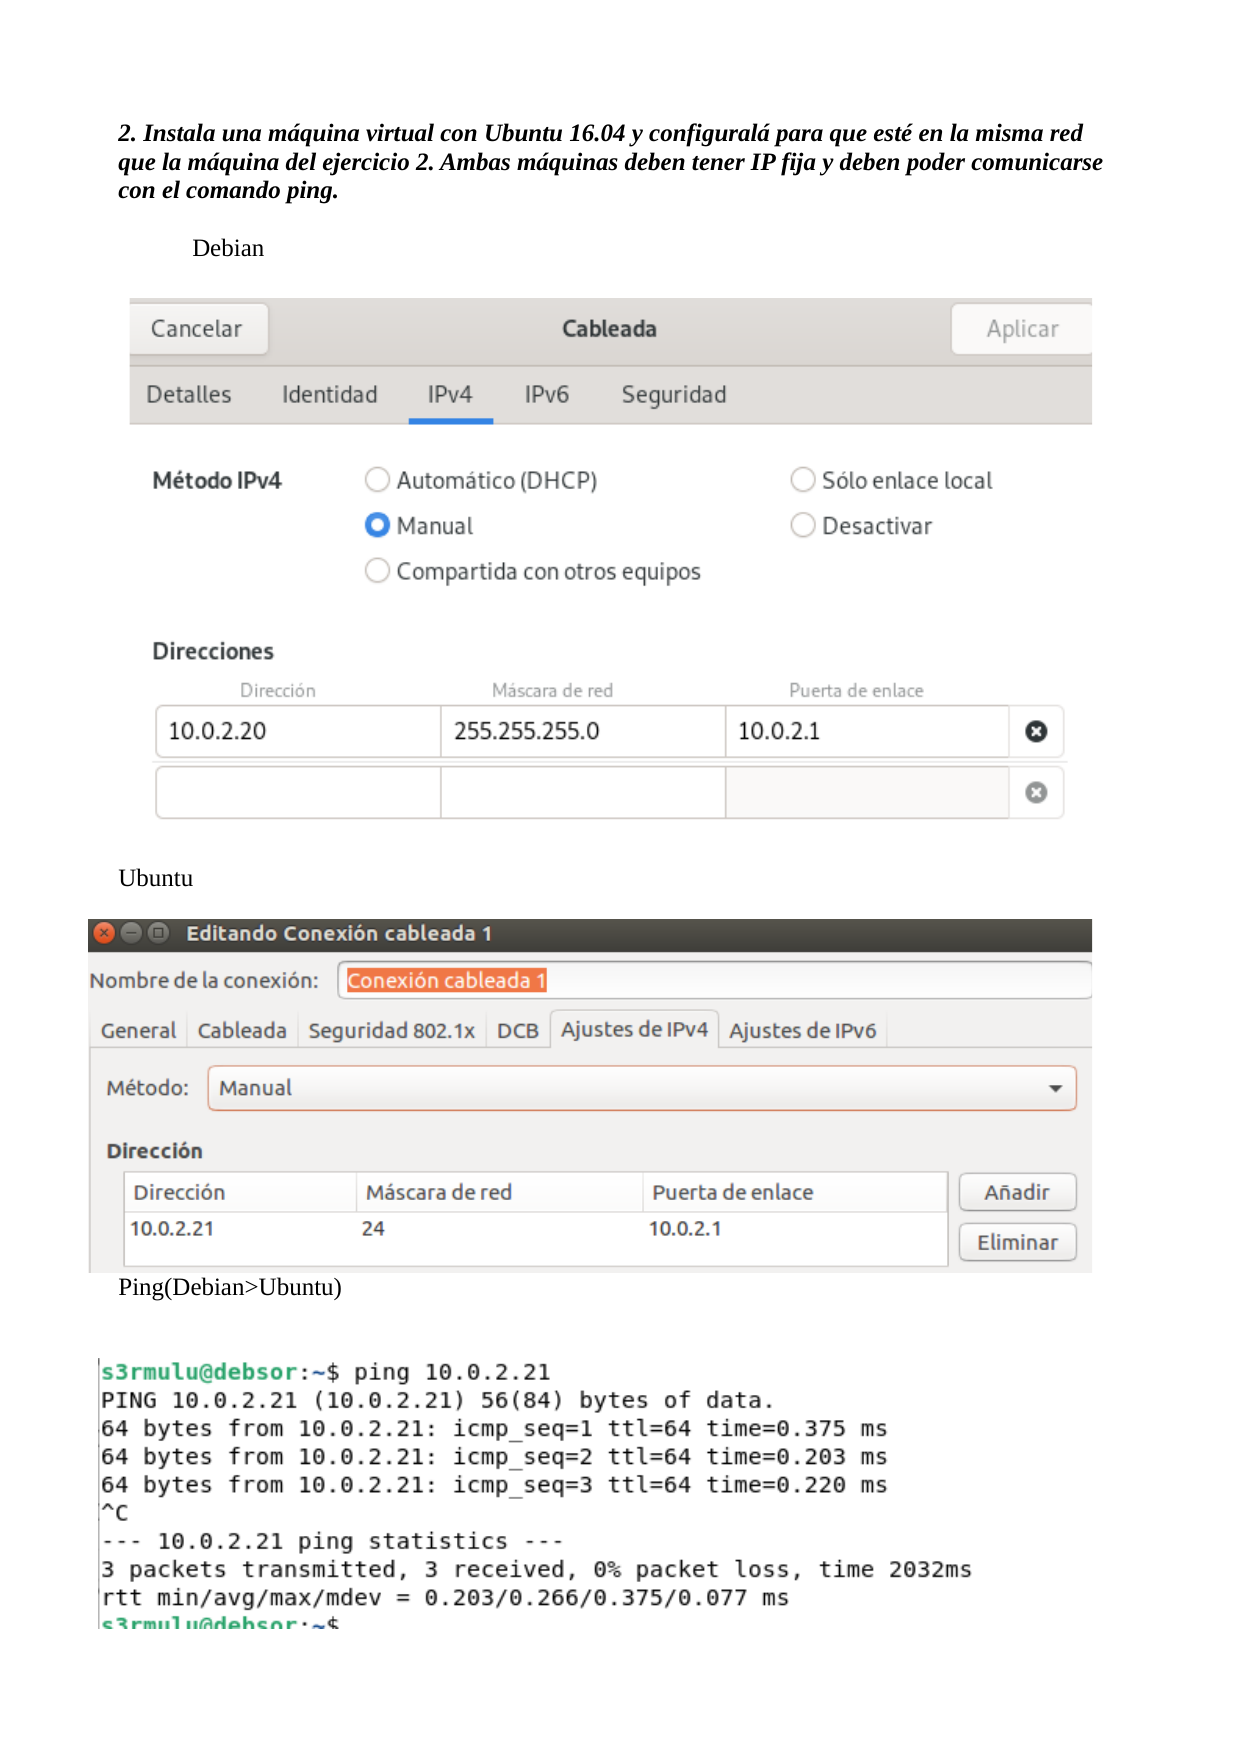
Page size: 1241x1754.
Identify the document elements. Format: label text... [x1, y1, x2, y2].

text Ping(Debian>Ubuntu) [118, 892, 1122, 1301]
picture [88, 919, 1093, 1273]
text Debian [118, 233, 1122, 262]
text Ubuntu [118, 863, 1122, 892]
picture [129, 298, 1093, 835]
text 2. Instala una máquina virtual con Ubuntu 16.04 y configuralá para que esté en la misma red que la máquina del ejercicio 2. Ambas máquinas deben tener IP fija y deben poder comunicarse con el comando ping. [118, 118, 1122, 204]
picture [98, 1358, 1036, 1629]
